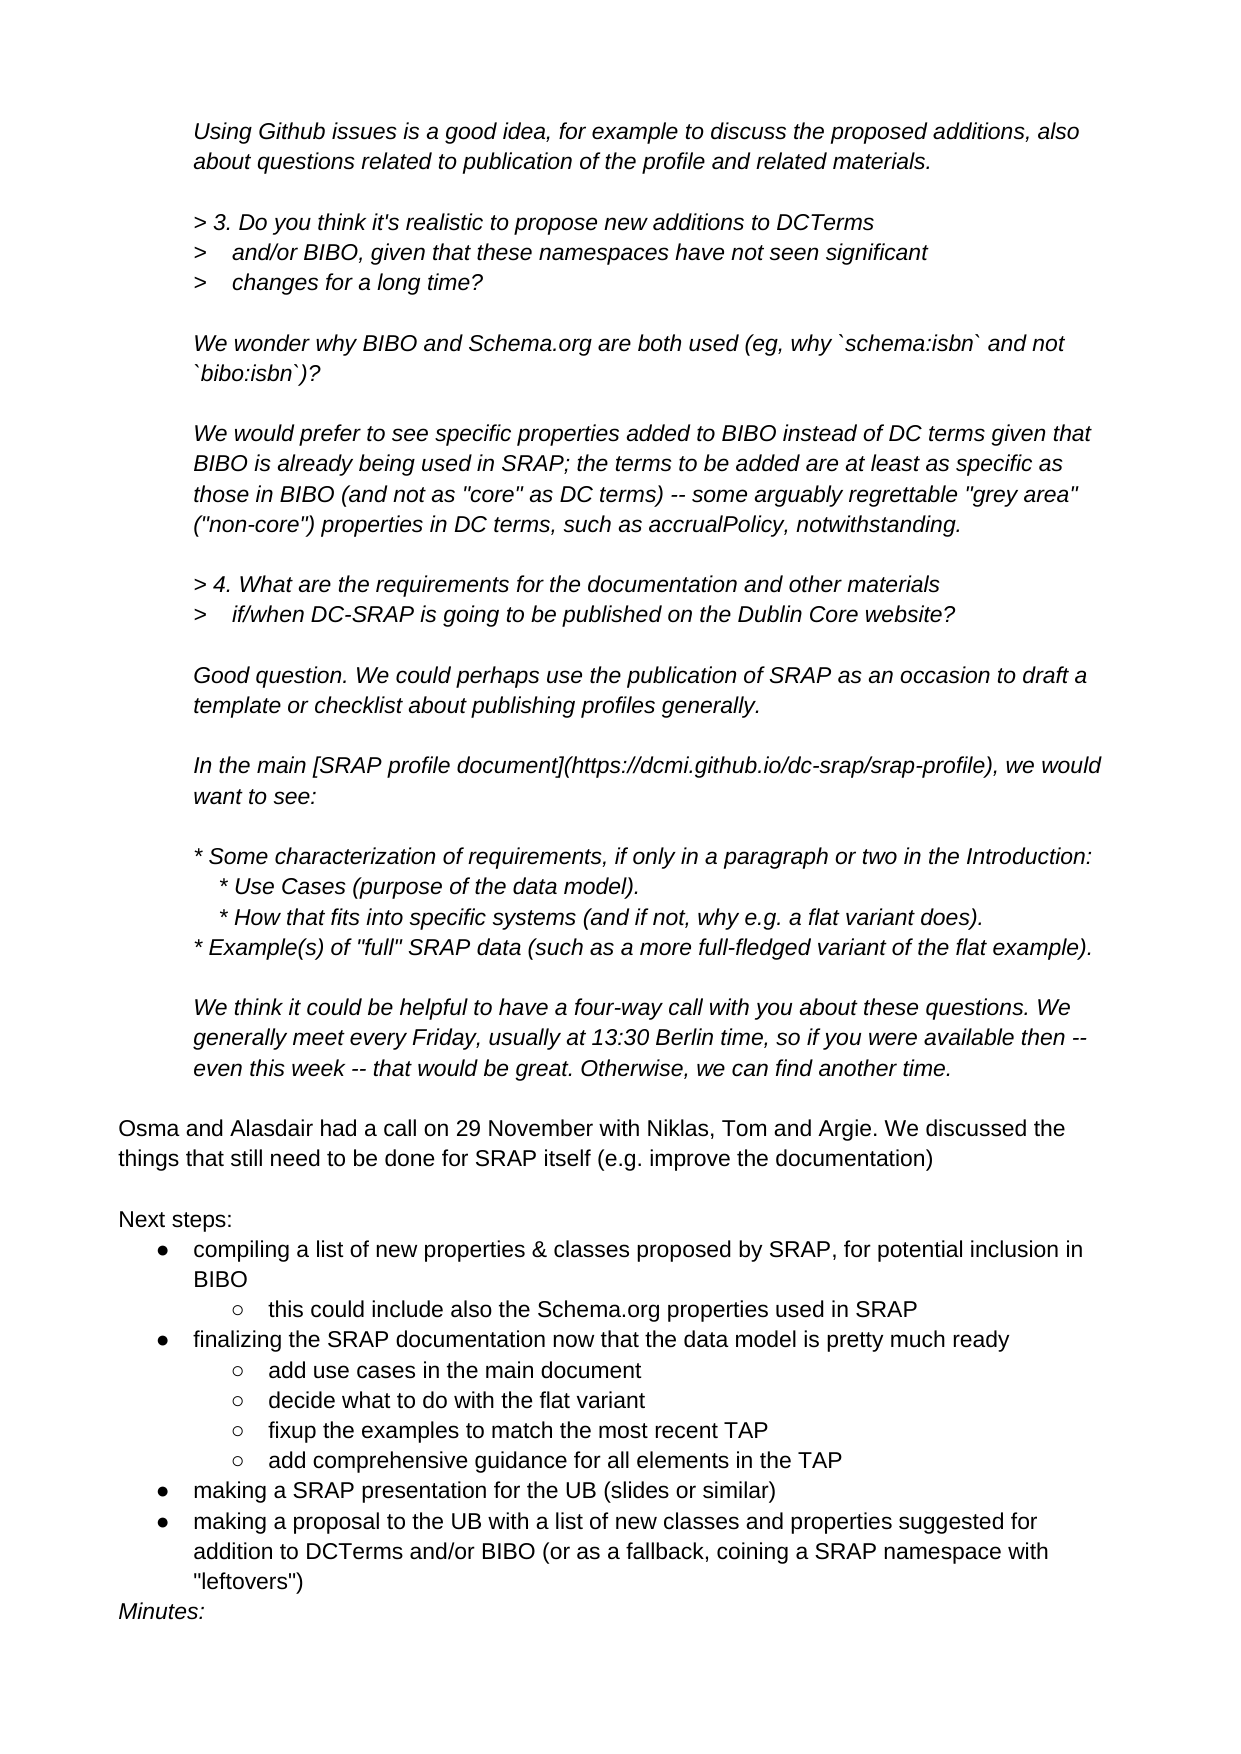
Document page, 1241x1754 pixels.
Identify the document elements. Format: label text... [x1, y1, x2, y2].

text > if/when DC-SRAP is going to be published on the Dublin Core website? [193, 601, 1122, 628]
text * Use Cases (purpose of the data model). [193, 873, 1122, 900]
list fixup the examples to match the most recent TAP [231, 1417, 1122, 1443]
text We think it could be helpful to have a four-way call with you about these questions. We generally meet every Friday, usually at 13:30 Berlin time, so if you were available then -- even this week -- that would be great. Otherwise, we can find another time. [193, 994, 1122, 1081]
text Next steps: [118, 1206, 1122, 1232]
text In the main [SRAP profile document](https://dcmi.github.io/dc-srap/srap-profile), we would want to see: [193, 752, 1122, 809]
list decide what to do with the flat variant [231, 1387, 1122, 1413]
text Minutes: [118, 1598, 1122, 1625]
list finalizing the SRAP documentation now that the data model is pretty much ready [156, 1326, 1122, 1353]
text Good question. We could perhaps use the publication of SRAP as an occasion to draft a template or checklist about publishing profiles generally. [193, 662, 1122, 718]
text > changes for a long time? [193, 269, 1122, 296]
text > 3. Do you think it's realistic to propose new additions to DCTerms [193, 209, 1122, 235]
text * Example(s) of "full" SRAP data (such as a more full-fledged variant of the flat example). [193, 934, 1122, 960]
text * How that fits into specific systems (and if not, why e.g. a flat variant does). [193, 903, 1122, 930]
list making a SRAP presentation for the UB (slides or similar) [156, 1477, 1122, 1504]
text Using Github issues is a good idea, for example to discuss the proposed additions, also about questions related to publication of the profile and related materials. [193, 118, 1122, 175]
list this could include also the Schema.org properties used in SRAP [231, 1296, 1122, 1323]
list add use cases in the main document [231, 1357, 1122, 1383]
text > 4. What are the requirements for the documentation and other materials [193, 571, 1122, 598]
list making a proposal to the UB with a list of new classes and properties suggested for addition to DCTerms and/or BIBO (or as a fallback, coining a SRAP namespace with "leftovers") [156, 1508, 1122, 1594]
text Osma and Alasdair had a call on 29 November with Niklas, Tom and Argie. We discussed the things that still need to be done for SRAP itself (e.g. improve the documentation) [118, 1115, 1122, 1172]
text We would prefer to see specific properties added to BIBO instead of DC terms given that BIBO is already being used in SRAP; the terms to be added are at least as specific as those in BIBO (and not as "core" as DC terms) -- some arguably regrettable "grey area" ("non-core") properties in DC terms, such as accrualPolicy, notwithstanding. [193, 420, 1122, 537]
text > and/or BIBO, given that these namespaces have not seen significant [193, 239, 1122, 265]
list compiling a list of new properties & classes proposed by SRAP, for potential inclusion in BIBO [156, 1236, 1122, 1292]
text * Some characterization of requirements, if only in a paragraph or two in the Introduction: [193, 843, 1122, 869]
list add comprehensive guidance for all elements in the TAP [231, 1447, 1122, 1474]
text We wonder why BIBO and Schema.org are both used (eg, why `schema:isbn` and not `bibo:isbn`)? [193, 329, 1122, 386]
